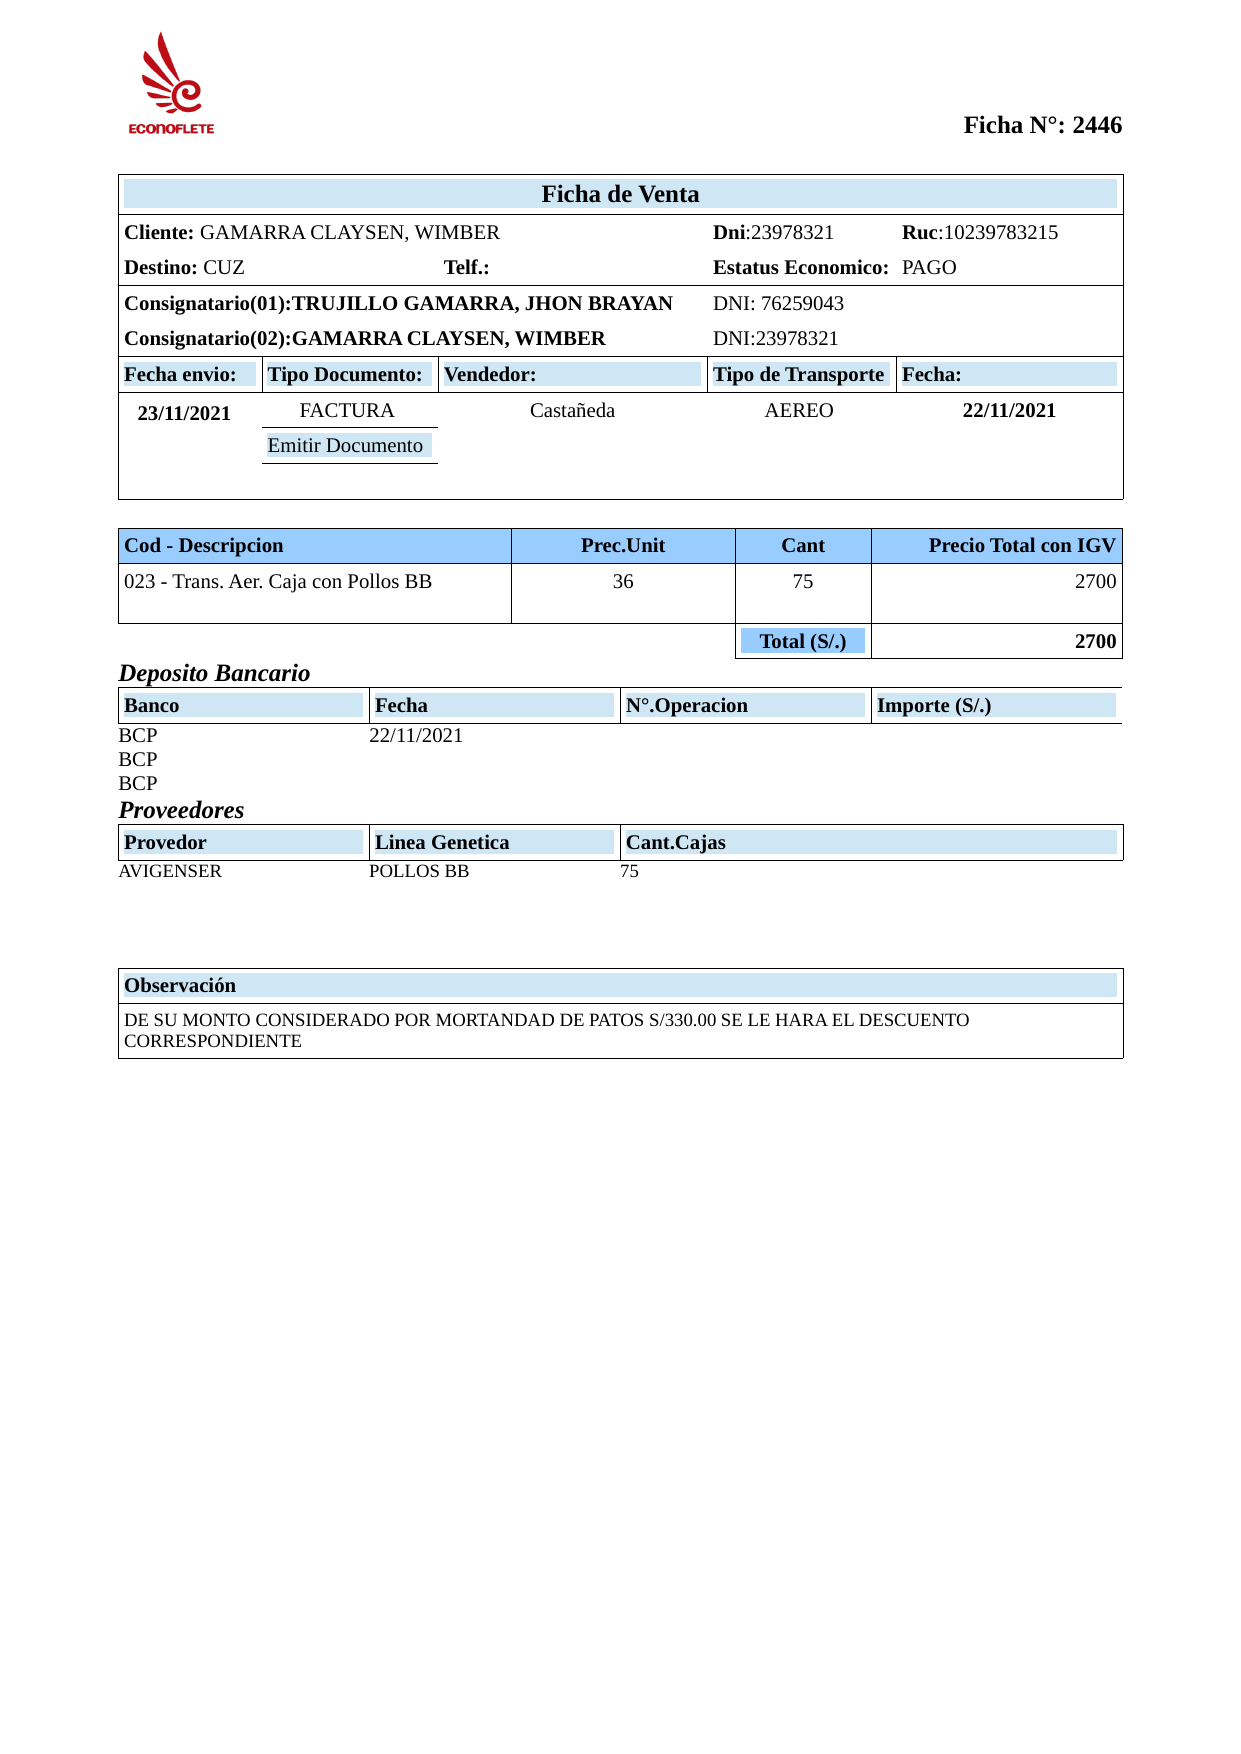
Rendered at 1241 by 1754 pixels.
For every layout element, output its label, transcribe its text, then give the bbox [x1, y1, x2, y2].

table_header N°.Operacion [621, 688, 871, 723]
table_cell Destino: CUZ [119, 249, 438, 285]
table_cell [871, 724, 1122, 747]
table_header Linea Genetica [370, 825, 620, 859]
table_cell Cliente: GAMARRA CLAYSEN, WIMBER [119, 215, 707, 249]
table_cell Consignatario(01):TRUJILLO GAMARRA, JHON BRAYAN [119, 286, 707, 321]
table_cell [262, 464, 438, 498]
table_cell [118, 881, 369, 903]
table_cell BCP [118, 724, 369, 747]
table_header Fecha [370, 688, 620, 723]
table_cell Fecha envio: [119, 357, 262, 392]
table_cell DE SU MONTO CONSIDERADO POR MORTANDAD DE PATOS S/330.00 SE LE HARA EL DESCUENTO CORRESPONDIENTE [119, 1004, 1123, 1058]
picture [118, 31, 225, 134]
table_cell Ruc:10239783215 [896, 215, 1123, 249]
table_cell [369, 881, 620, 903]
table_cell Tipo de Transporte [708, 357, 896, 392]
table_cell [369, 747, 620, 771]
table_cell Fecha: [897, 357, 1123, 392]
table_cell Estatus Economico: [707, 249, 896, 285]
table_header Cant [736, 529, 871, 563]
table_cell AEREO [707, 393, 896, 498]
table_header Banco [119, 688, 369, 723]
table_header Cod - Descripcion [119, 529, 511, 563]
table_cell 22/11/2021 [369, 724, 620, 747]
table_cell [871, 747, 1122, 771]
table_cell Vendedor: [439, 357, 707, 392]
table_header Observación [119, 969, 1123, 1003]
table_cell Emitir Documento [262, 428, 438, 463]
table_cell [620, 946, 1123, 967]
table_cell Total (S/.) [736, 624, 871, 658]
table_cell [620, 924, 1123, 946]
table_cell [369, 946, 620, 967]
text Proveedores [118, 795, 1122, 824]
table_cell [511, 624, 735, 658]
table_cell BCP [118, 771, 369, 795]
table_header Provedor [119, 825, 369, 859]
table_cell [620, 771, 871, 795]
table_cell POLLOS BB [369, 861, 620, 881]
table_cell 22/11/2021 [896, 393, 1123, 498]
table_cell Castañeda [438, 393, 707, 498]
table_cell 2700 [872, 624, 1122, 658]
table_cell [871, 771, 1122, 795]
table_cell [369, 771, 620, 795]
table_cell [118, 946, 369, 967]
table_cell [118, 903, 369, 924]
table_cell DNI:23978321 [707, 321, 1123, 356]
table_cell FACTURA [262, 393, 438, 427]
table_header Importe (S/.) [872, 688, 1122, 723]
table_cell 75 [620, 861, 1123, 881]
table_cell [620, 724, 871, 747]
table_header Ficha de Venta [119, 175, 1123, 214]
table_cell 023 - Trans. Aer. Caja con Pollos BB [119, 564, 511, 623]
table_cell 23/11/2021 [119, 393, 262, 498]
table_cell [620, 747, 871, 771]
table_header Prec.Unit [512, 529, 735, 563]
table_cell [118, 924, 369, 946]
table_cell DNI: 76259043 [707, 286, 1123, 321]
table_cell [369, 924, 620, 946]
table_cell [118, 624, 511, 658]
table_cell Telf.: [438, 249, 707, 285]
text Deposito Bancario [118, 658, 1122, 687]
table_header Cant.Cajas [621, 825, 1123, 859]
table_header Precio Total con IGV [872, 529, 1122, 563]
table_cell BCP [118, 747, 369, 771]
table_cell [369, 903, 620, 924]
table_cell Dni:23978321 [707, 215, 896, 249]
table_cell Tipo Documento: [263, 357, 438, 392]
table_cell AVIGENSER [118, 861, 369, 881]
table_cell [620, 881, 1123, 903]
table_cell 75 [736, 564, 871, 623]
table_cell [620, 903, 1123, 924]
table_cell Consignatario(02):GAMARRA CLAYSEN, WIMBER [119, 321, 707, 356]
table_cell 2700 [872, 564, 1122, 623]
table_cell PAGO [896, 249, 1123, 285]
table_cell 36 [512, 564, 735, 623]
